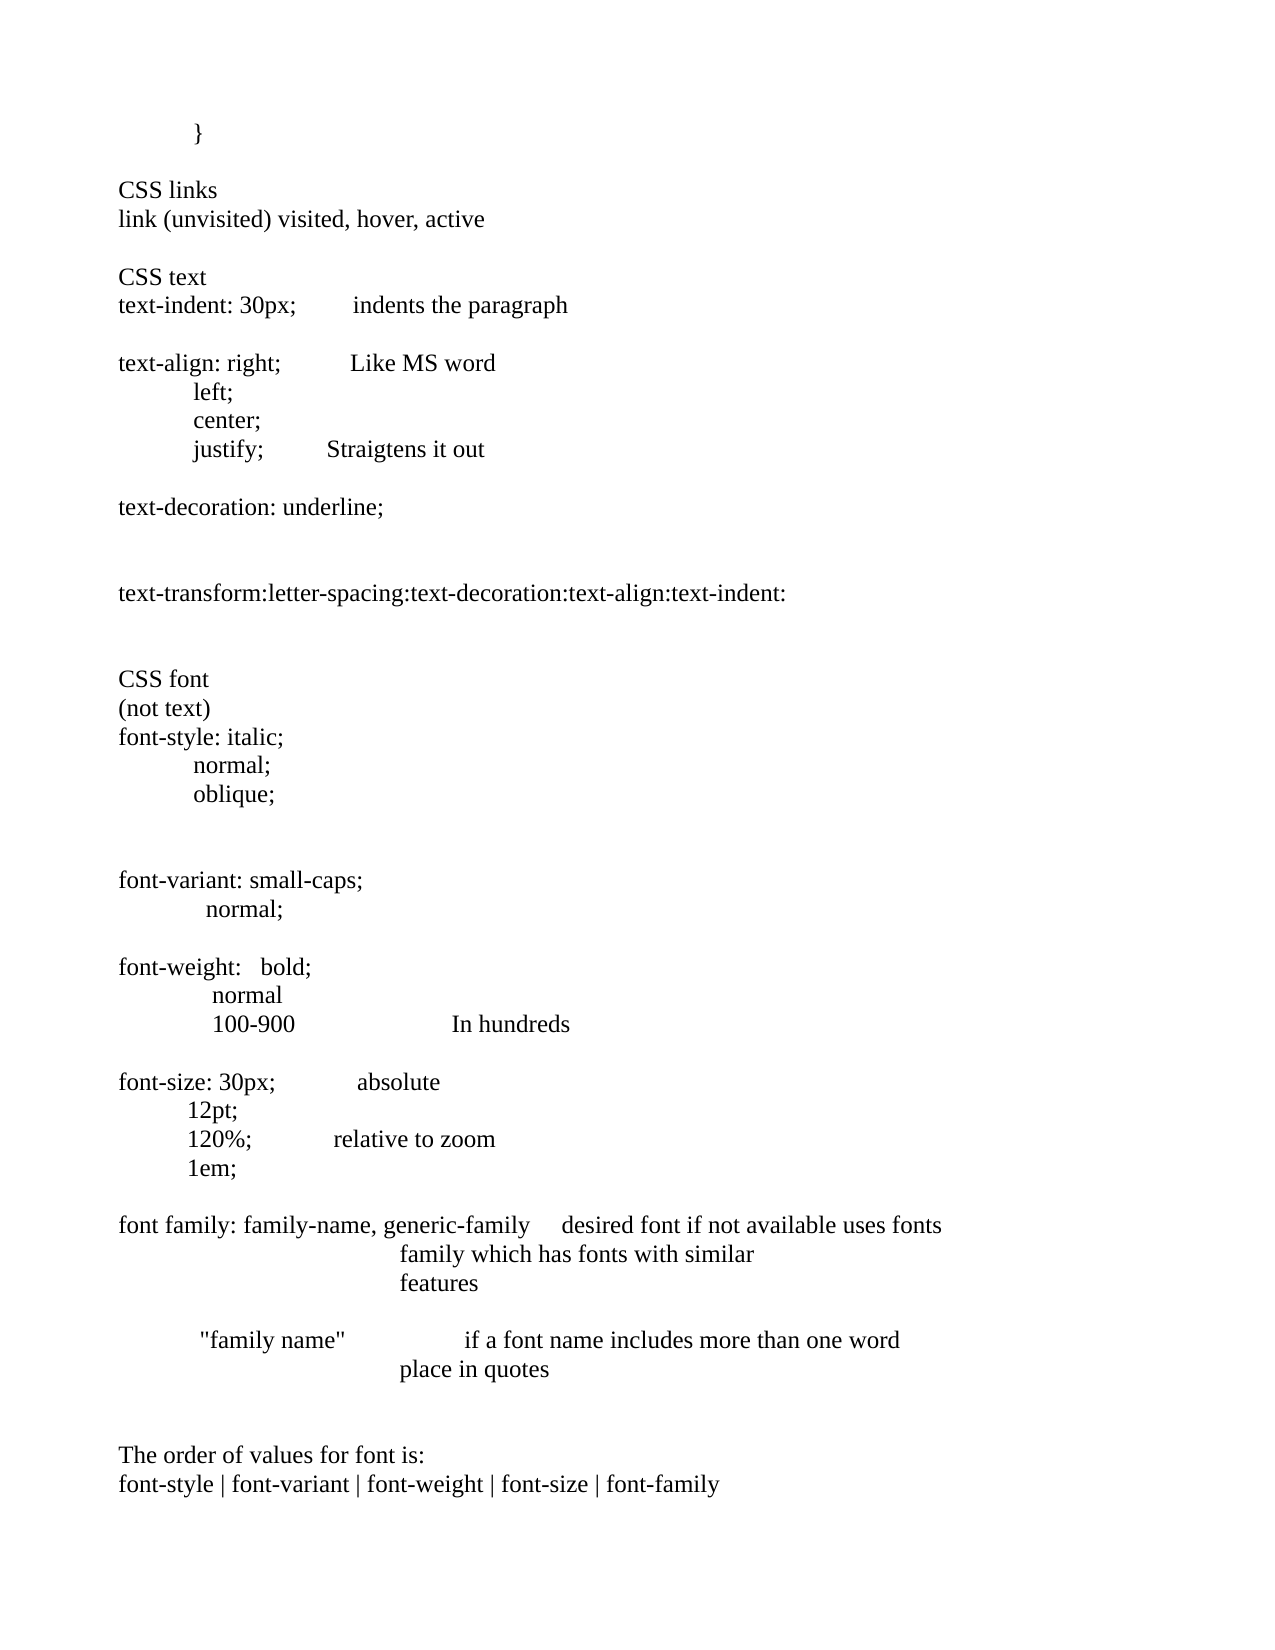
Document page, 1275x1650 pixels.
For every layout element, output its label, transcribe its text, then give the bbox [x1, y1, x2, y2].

text 12pt; [118, 1096, 1157, 1124]
text text-align: right; Like MS word [118, 348, 1157, 377]
text text-transform:letter-spacing:text-decoration:text-align:text-indent: [118, 578, 1157, 607]
text font family: family-name, generic-family desired font if not available uses fonts [118, 1211, 1157, 1239]
text (not text) [118, 693, 1157, 722]
text font-size: 30px; absolute [118, 1067, 1157, 1096]
text font-variant: small-caps; [118, 866, 1157, 894]
text } [118, 118, 1157, 147]
text normal; [118, 894, 1157, 923]
text CSS text [118, 262, 1157, 291]
text font-weight: bold; [118, 952, 1157, 981]
text oblique; [118, 779, 1157, 808]
text CSS font [118, 664, 1157, 693]
text center; [118, 406, 1157, 434]
text CSS links [118, 176, 1157, 204]
text justify; Straigtens it out [118, 434, 1157, 463]
text 100-900 In hundreds [118, 1009, 1157, 1038]
text link (unvisited) visited, hover, active [118, 204, 1157, 233]
text normal [118, 981, 1157, 1009]
text The order of values for font is: [118, 1441, 1157, 1469]
text features [118, 1268, 1157, 1297]
text family which has fonts with similar [118, 1239, 1157, 1268]
text text-decoration: underline; [118, 492, 1157, 521]
text place in quotes [118, 1354, 1157, 1383]
text 1em; [118, 1153, 1157, 1182]
text 120%; relative to zoom [118, 1124, 1157, 1153]
text font-style | font-variant | font-weight | font-size | font-family [118, 1469, 1157, 1498]
text text-indent: 30px; indents the paragraph [118, 291, 1157, 319]
text left; [118, 377, 1157, 406]
text normal; [118, 751, 1157, 779]
text font-style: italic; [118, 722, 1157, 751]
text "family name" if a font name includes more than one word [118, 1326, 1157, 1354]
